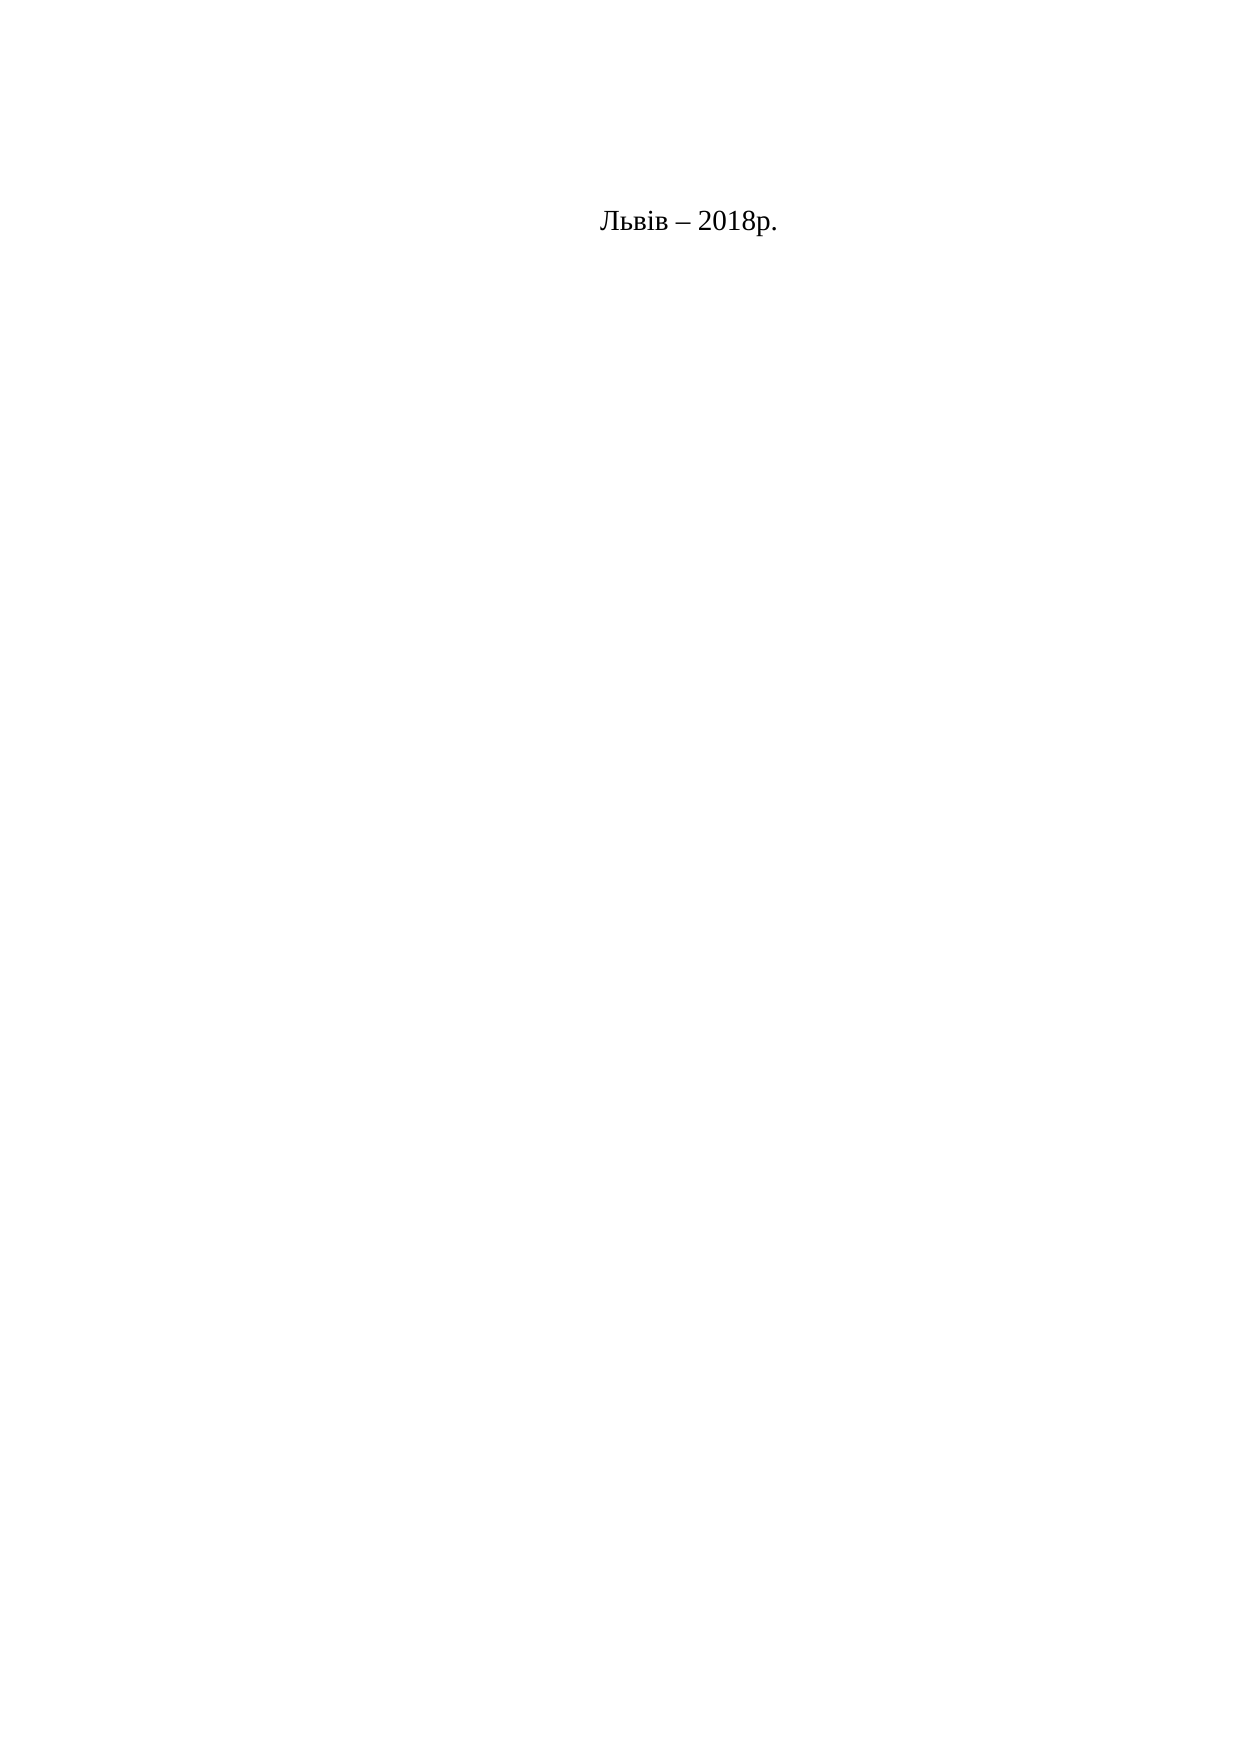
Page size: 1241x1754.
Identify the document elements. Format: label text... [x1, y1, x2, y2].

text Львів – 2018р. [600, 203, 1152, 236]
